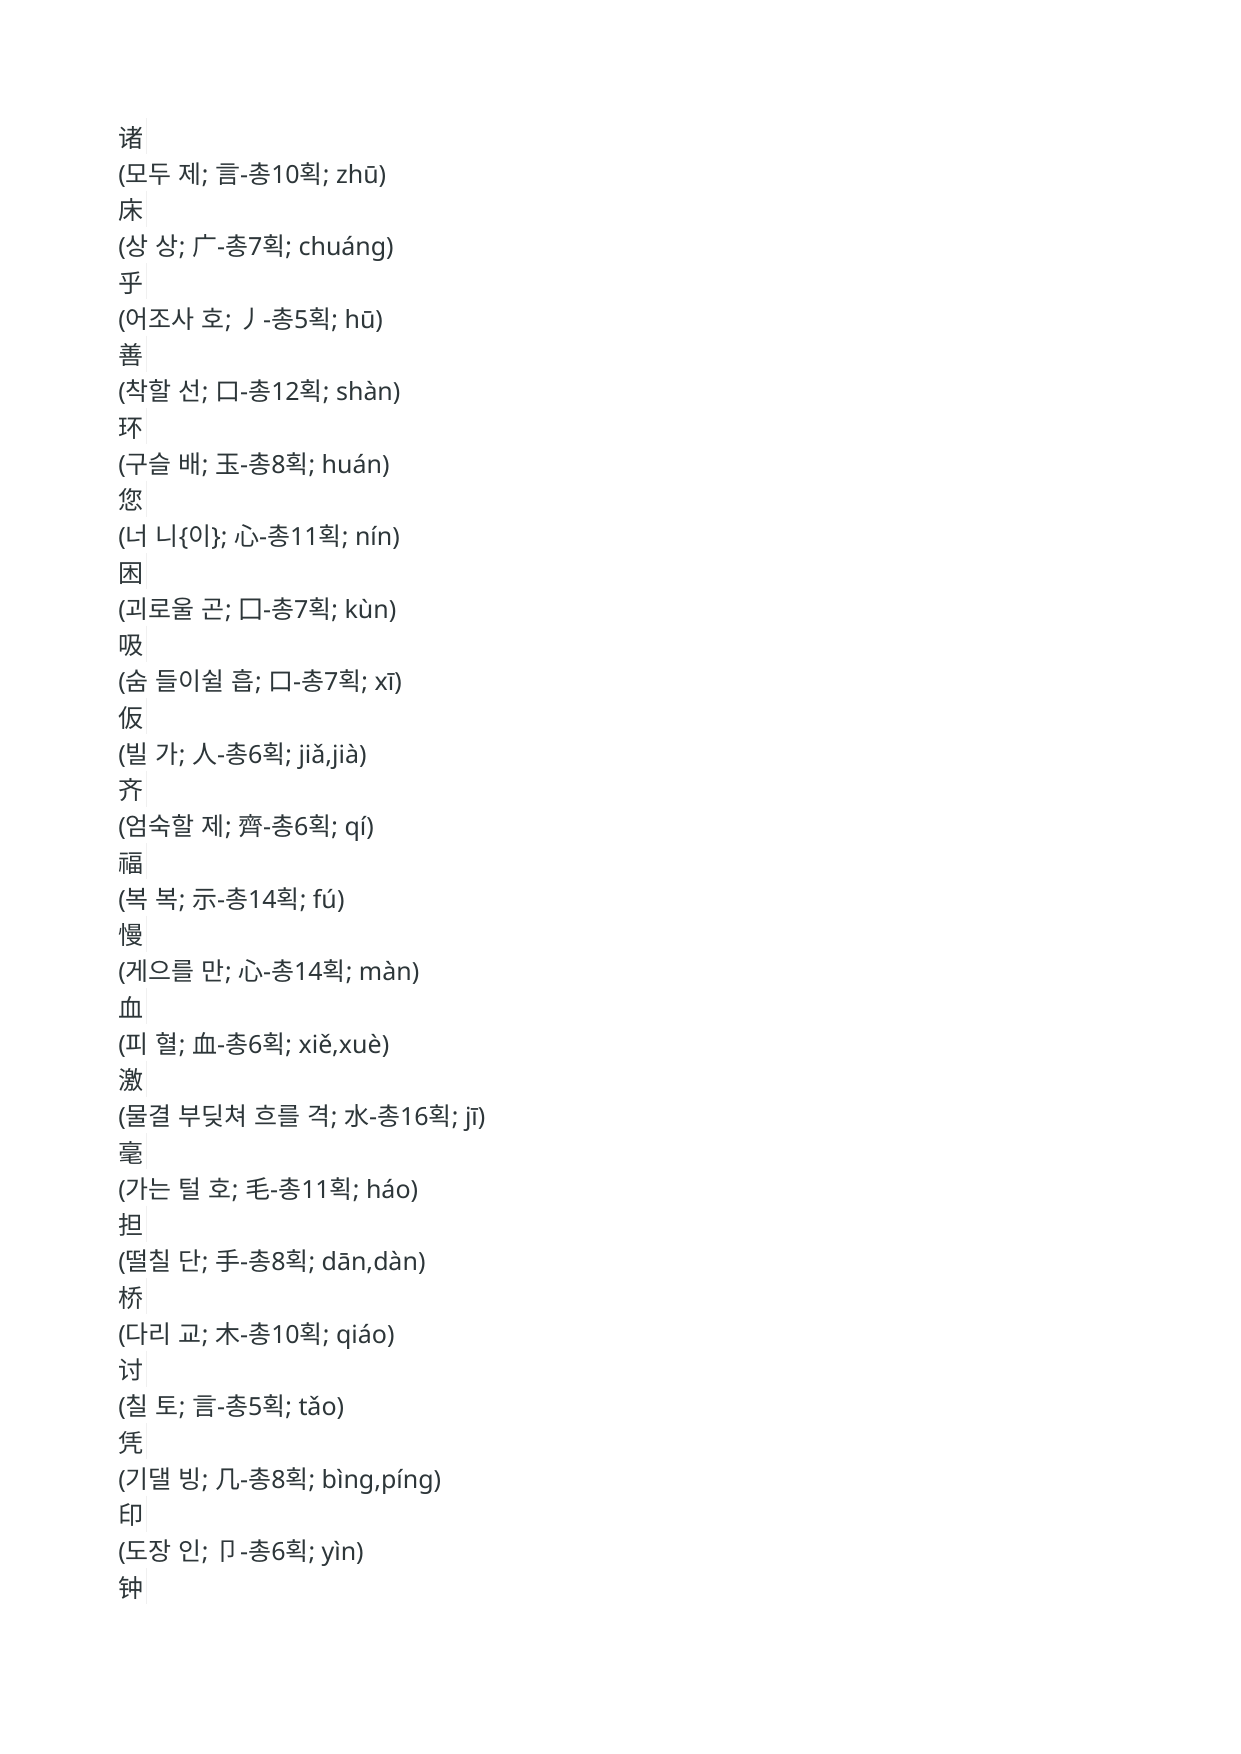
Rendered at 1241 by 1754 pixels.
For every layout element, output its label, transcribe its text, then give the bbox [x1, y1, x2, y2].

text 环 [118, 408, 146, 444]
text [147, 1351, 1122, 1387]
text [147, 1496, 1122, 1532]
text [147, 408, 1122, 444]
text (다리 교; ⽊-총10획; qiáo) [118, 1314, 1122, 1351]
text [147, 481, 1122, 517]
text [147, 626, 1122, 662]
text [147, 191, 1122, 227]
text [147, 118, 1122, 154]
text (빌 가; ⼈-총6획; jiǎ,jià) [118, 734, 1122, 771]
text 床 [118, 191, 146, 227]
text 善 [118, 336, 146, 372]
text 血 [118, 988, 146, 1024]
text (떨칠 단; ⼿-총8획; dān,dàn) [118, 1242, 1122, 1278]
text (가는 털 호; ⽑-총11획; háo) [118, 1169, 1122, 1206]
text [147, 1133, 1122, 1169]
text 仮 [118, 698, 146, 734]
text 您 [118, 481, 146, 517]
text (어조사 호; ⼃-총5획; hū) [118, 299, 1122, 336]
text [147, 1568, 1122, 1604]
text 齐 [118, 771, 146, 807]
text (복 복; ⽰-총14획; fú) [118, 879, 1122, 916]
text [147, 336, 1122, 372]
text [147, 1061, 1122, 1097]
text [147, 988, 1122, 1024]
text 毫 [118, 1133, 146, 1169]
text 困 [118, 553, 146, 589]
text [147, 1423, 1122, 1459]
text (너 니{이}; ⼼-총11획; nín) [118, 517, 1122, 553]
text [147, 553, 1122, 589]
text 担 [118, 1206, 146, 1242]
text 钟 [118, 1568, 146, 1604]
text (도장 인; ⼙-총6획; yìn) [118, 1532, 1122, 1568]
text 吸 [118, 626, 146, 662]
text [147, 1278, 1122, 1314]
text (물결 부딪쳐 흐를 격; ⽔-총16획; jī) [118, 1097, 1122, 1133]
text [147, 843, 1122, 879]
text (상 상; ⼴-총7획; chuáng) [118, 227, 1122, 263]
text 诸 [118, 118, 146, 154]
text (엄숙할 제; ⿑-총6획; qí) [118, 807, 1122, 843]
text [147, 771, 1122, 807]
text (피 혈; ⾎-총6획; xiě,xuè) [118, 1024, 1122, 1061]
text [147, 916, 1122, 952]
text 凭 [118, 1423, 146, 1459]
text 桥 [118, 1278, 146, 1314]
text 福 [118, 843, 146, 879]
text (숨 들이쉴 흡; ⼝-총7획; xī) [118, 662, 1122, 698]
text [147, 1206, 1122, 1242]
text 印 [118, 1496, 146, 1532]
text (게으를 만; ⼼-총14획; màn) [118, 952, 1122, 988]
text 激 [118, 1061, 146, 1097]
text (괴로울 곤; ⼞-총7획; kùn) [118, 589, 1122, 626]
text (칠 토; ⾔-총5획; tǎo) [118, 1387, 1122, 1423]
text 乎 [118, 263, 146, 299]
text (착할 선; ⼝-총12획; shàn) [118, 372, 1122, 408]
text (모두 제; ⾔-총10획; zhū) [118, 154, 1122, 191]
text 讨 [118, 1351, 146, 1387]
text (구슬 배; ⽟-총8획; huán) [118, 444, 1122, 481]
text 慢 [118, 916, 146, 952]
text [147, 263, 1122, 299]
text [147, 698, 1122, 734]
text (기댈 빙; ⼏-총8획; bìng,píng) [118, 1459, 1122, 1496]
